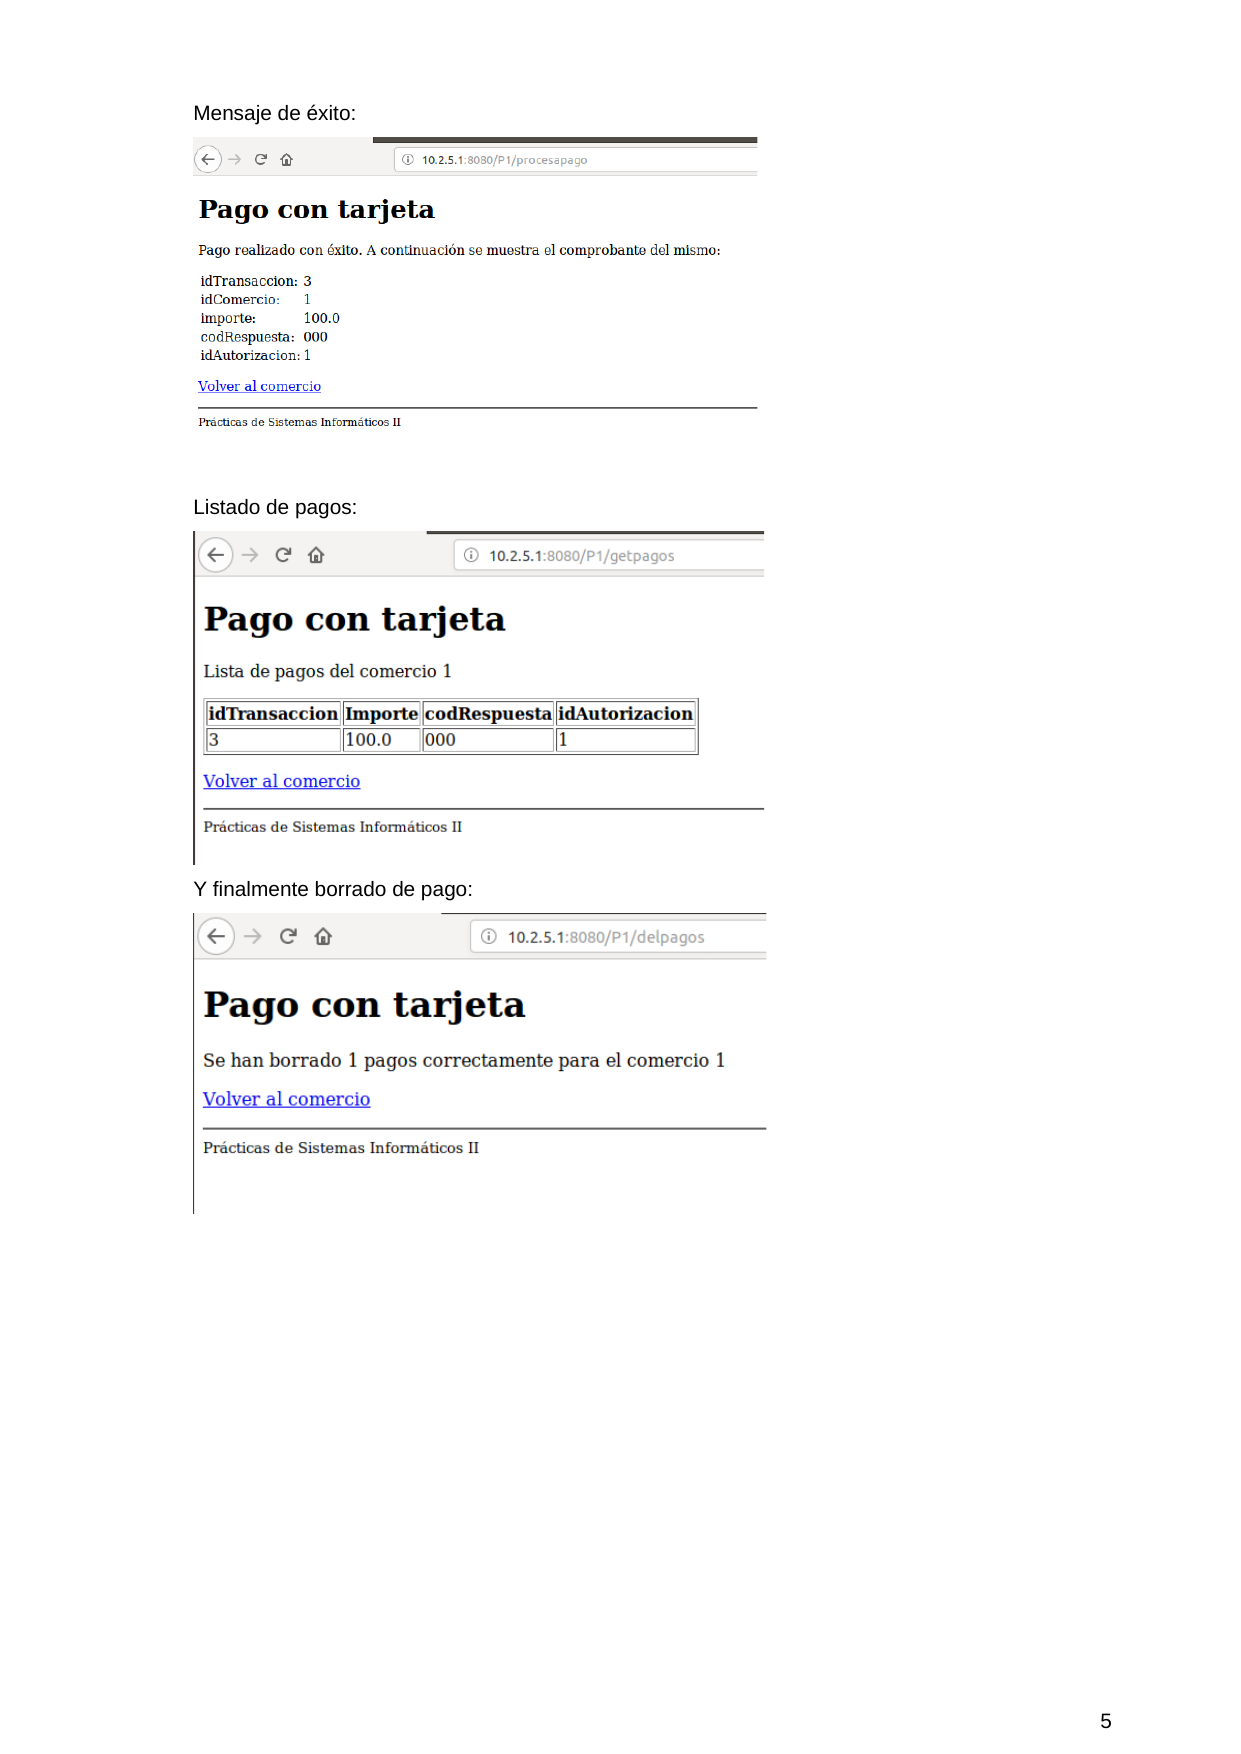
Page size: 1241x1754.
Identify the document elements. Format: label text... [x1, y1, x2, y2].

picture [193, 137, 758, 482]
picture [193, 913, 767, 1214]
list Listado de pagos: [156, 494, 1122, 518]
picture [193, 531, 765, 865]
list Y finalmente borrado de pago: [156, 877, 1122, 901]
list Mensaje de éxito: [156, 101, 1122, 125]
